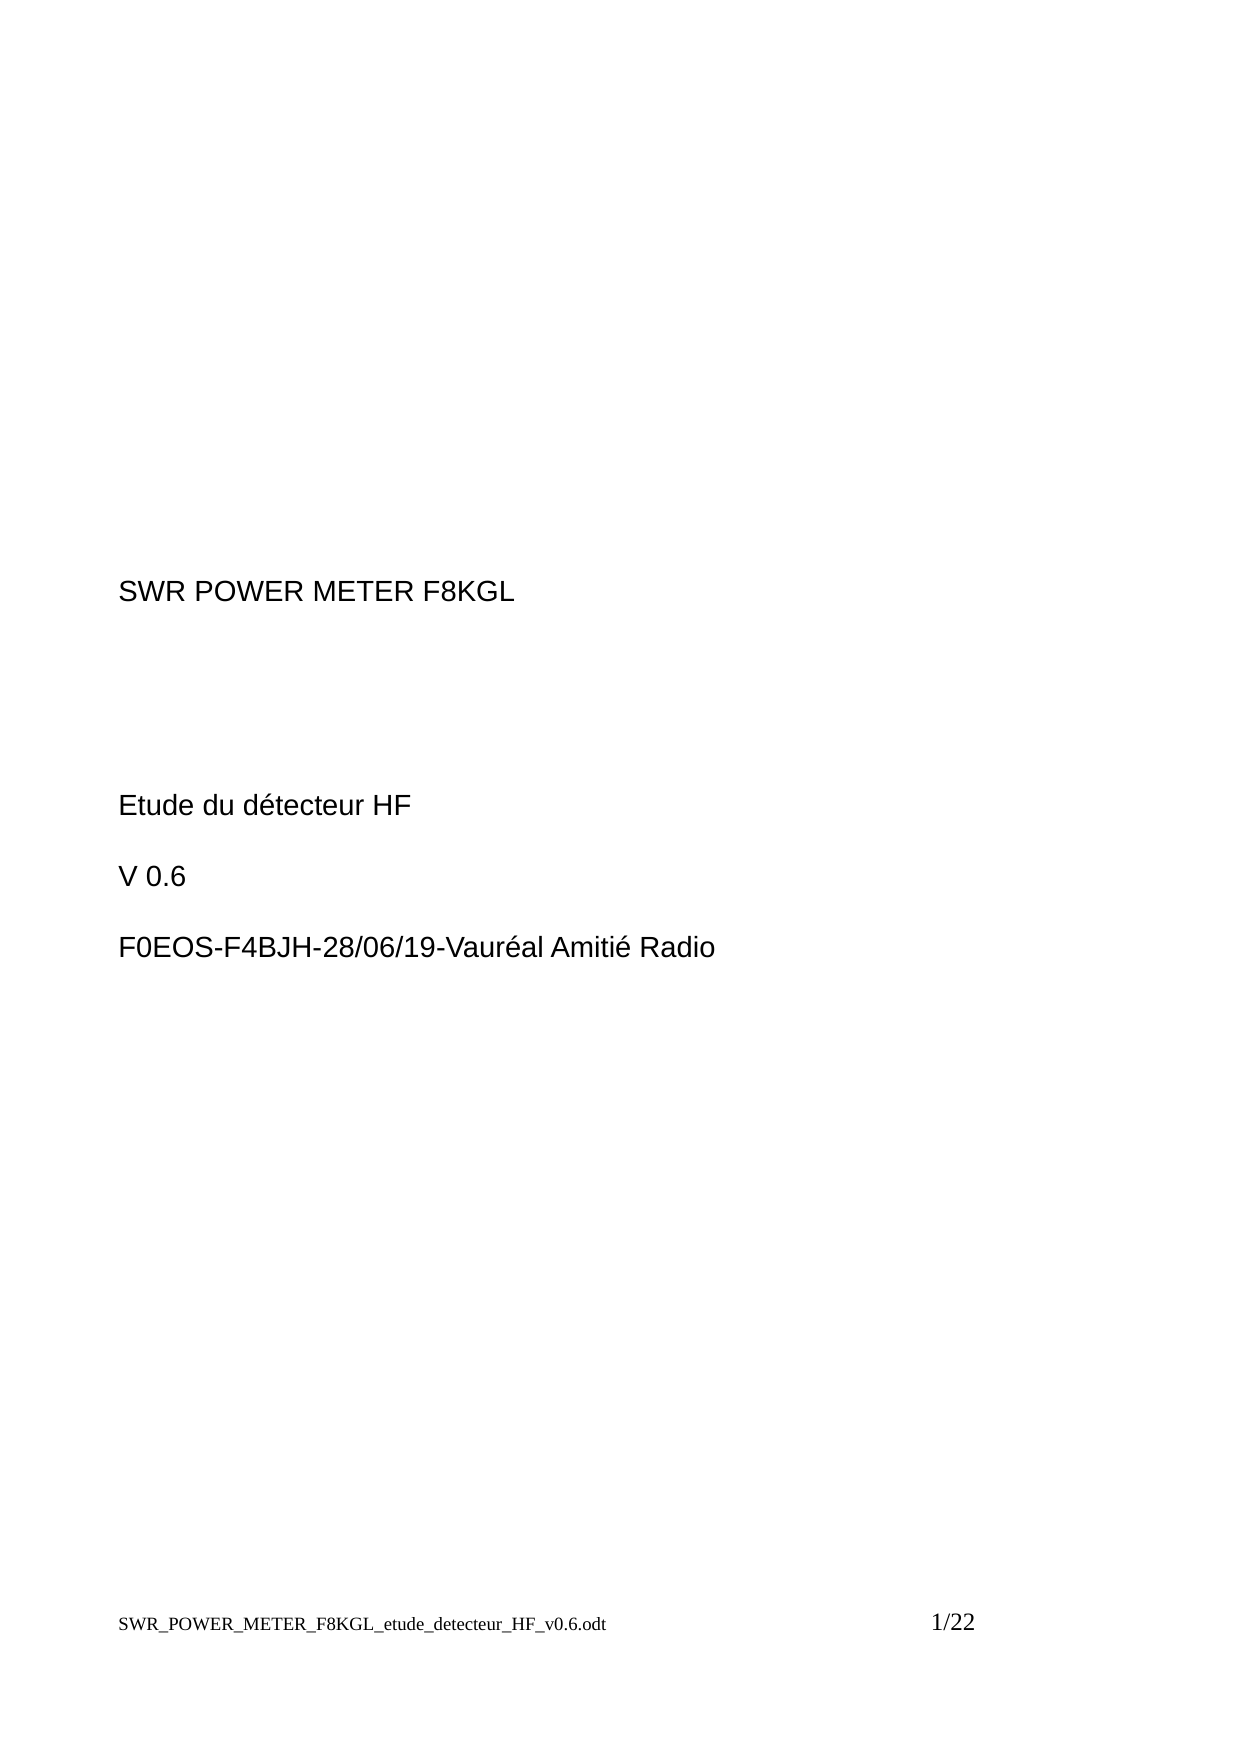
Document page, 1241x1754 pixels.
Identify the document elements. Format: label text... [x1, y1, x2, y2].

title SWR POWER METER F8KGL [118, 574, 1122, 608]
subtitle F0EOS-F4BJH-28/06/19-Vauréal Amitié Radio [118, 929, 1122, 963]
title Etude du détecteur HF [118, 787, 1122, 821]
title V 0.6 [118, 858, 1122, 892]
